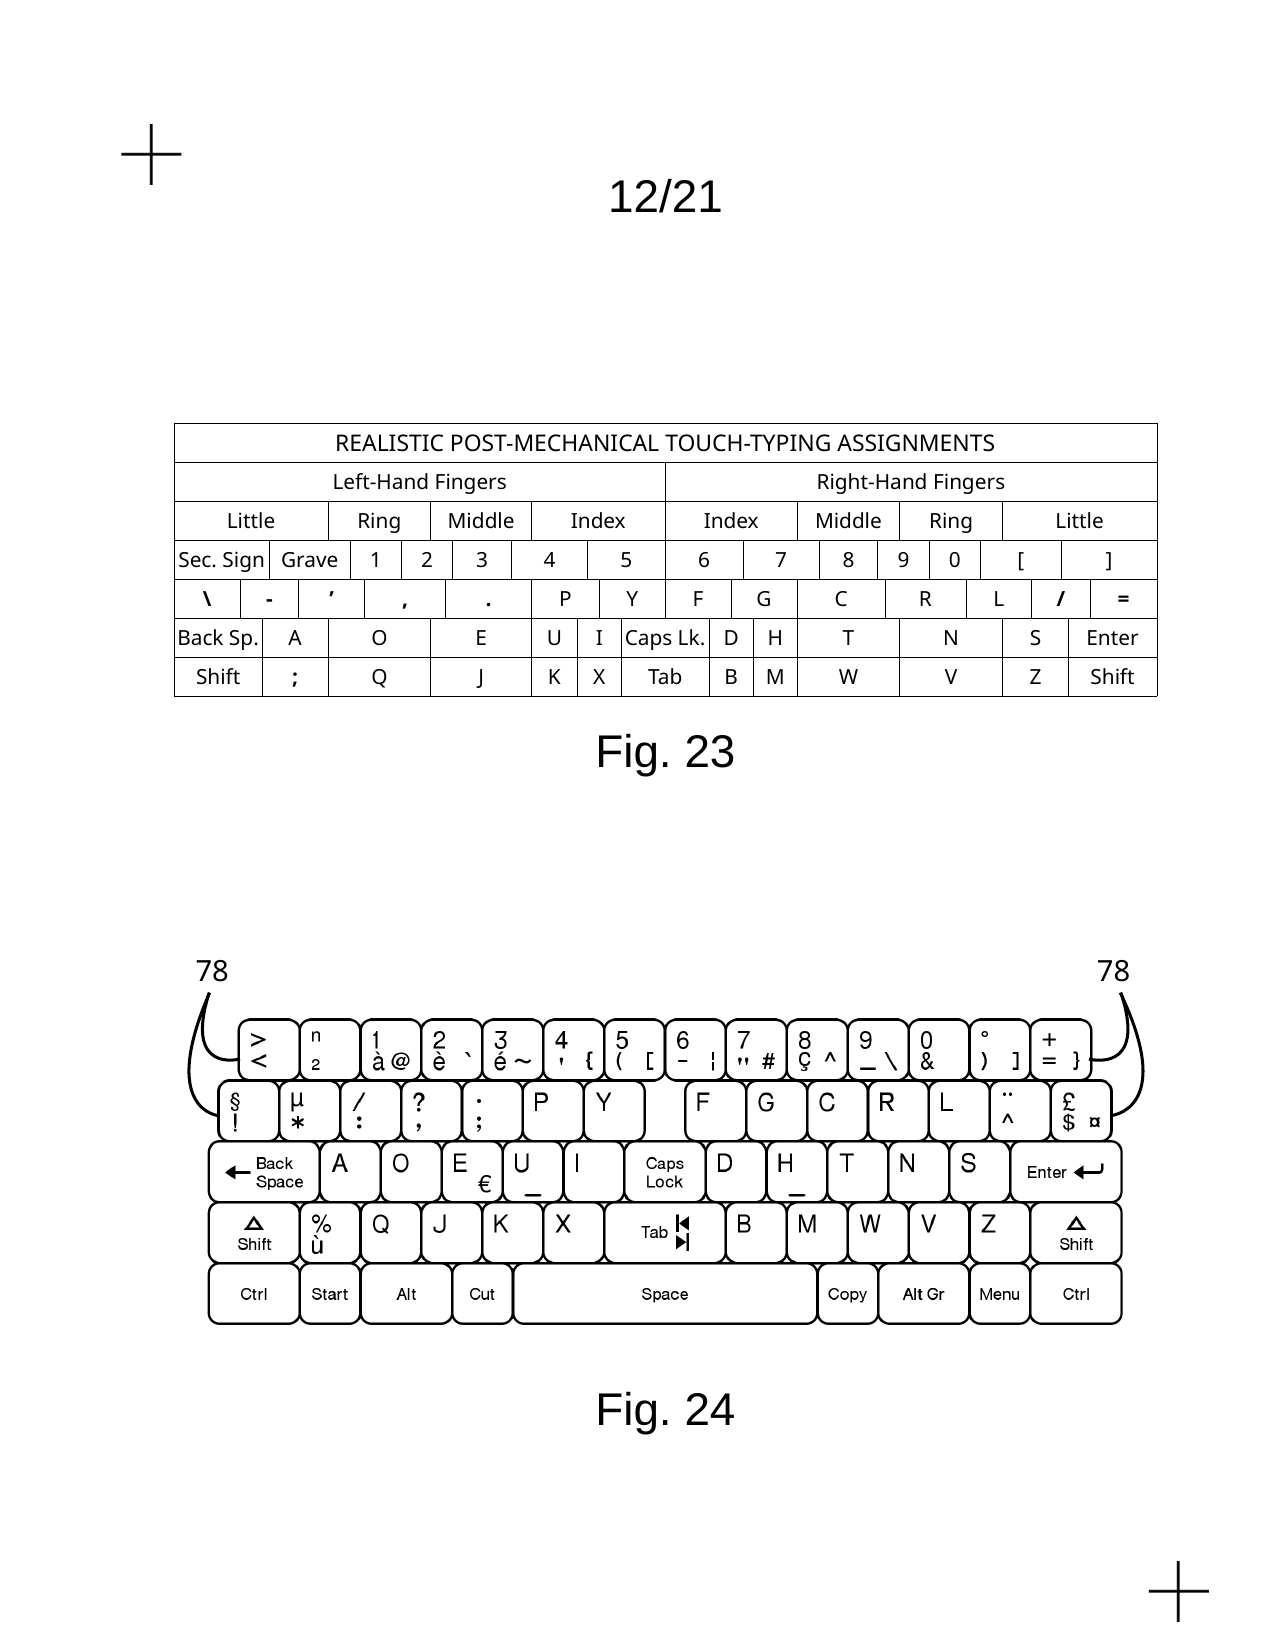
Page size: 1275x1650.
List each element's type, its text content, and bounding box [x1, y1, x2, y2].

table_cell T [798, 619, 899, 657]
table_cell X [578, 658, 621, 696]
table_cell F [666, 580, 731, 618]
table_cell U [532, 619, 577, 657]
table_cell Grave [270, 541, 350, 579]
table_cell S [1003, 619, 1068, 657]
table_cell Enter [1069, 619, 1157, 657]
table_cell C [798, 580, 885, 618]
table_cell D [710, 619, 753, 657]
text Fig. 24 [150, 1382, 1181, 1435]
table_cell Sec. Sign [175, 541, 269, 579]
table_cell L [967, 580, 1031, 618]
table_cell Back Sp. [175, 619, 262, 657]
table_cell Z [1003, 658, 1068, 696]
table_cell B [710, 658, 753, 696]
table_cell M [754, 658, 797, 696]
picture [1148, 1561, 1209, 1622]
table_cell Little [175, 502, 328, 540]
picture [207, 1018, 1123, 1325]
table_cell J [431, 658, 531, 696]
text Fig. 23 [150, 725, 1181, 777]
table_cell Middle [431, 502, 531, 540]
table_cell , [365, 580, 445, 618]
table_cell 0 [930, 541, 980, 579]
table_cell Middle [798, 502, 899, 540]
table_cell H [754, 619, 797, 657]
table_cell A [263, 619, 328, 657]
table_cell Caps Lk. [622, 619, 709, 657]
table_cell / [1032, 580, 1090, 618]
table_cell W [798, 658, 899, 696]
table_cell K [532, 658, 577, 696]
table_cell \ [175, 580, 240, 618]
table_cell 9 [878, 541, 929, 579]
table_cell Ring [900, 502, 1002, 540]
table_cell Q [329, 658, 430, 696]
picture [121, 124, 182, 185]
table_cell 7 [744, 541, 819, 579]
table_cell Tab [622, 658, 709, 696]
table_cell G [732, 580, 797, 618]
table_cell ] [1062, 541, 1157, 579]
table_cell 8 [820, 541, 877, 579]
table_cell O [329, 619, 430, 657]
table_cell Index [666, 502, 797, 540]
table_cell E [431, 619, 531, 657]
text 12/21 [150, 169, 1181, 222]
table_cell 6 [666, 541, 743, 579]
text 78 78 [150, 950, 1181, 990]
table_cell N [900, 619, 1002, 657]
table_cell R [886, 580, 966, 618]
table_cell I [578, 619, 621, 657]
table_cell 2 [402, 541, 452, 579]
table_cell Little [1003, 502, 1157, 540]
table_cell 1 [351, 541, 401, 579]
table_header REALISTIC POST-MECHANICAL TOUCH-TYPING ASSIGNMENTS [175, 424, 1157, 462]
table_cell ; [263, 658, 328, 696]
table_cell ’ [299, 580, 364, 618]
table_cell Shift [1069, 658, 1157, 696]
table_cell Y [600, 580, 665, 618]
table_cell - [241, 580, 298, 618]
table_cell Right-Hand Fingers [666, 463, 1157, 501]
table_cell = [1091, 580, 1157, 618]
table_cell 4 [512, 541, 587, 579]
table_cell . [446, 580, 531, 618]
table_cell Left-Hand Fingers [175, 463, 665, 501]
table_cell 5 [588, 541, 665, 579]
table_cell Shift [175, 658, 262, 696]
table_cell Index [532, 502, 665, 540]
table_cell Ring [329, 502, 430, 540]
table_cell [ [981, 541, 1061, 579]
table_cell P [532, 580, 599, 618]
table_cell 3 [453, 541, 511, 579]
table_cell V [900, 658, 1002, 696]
